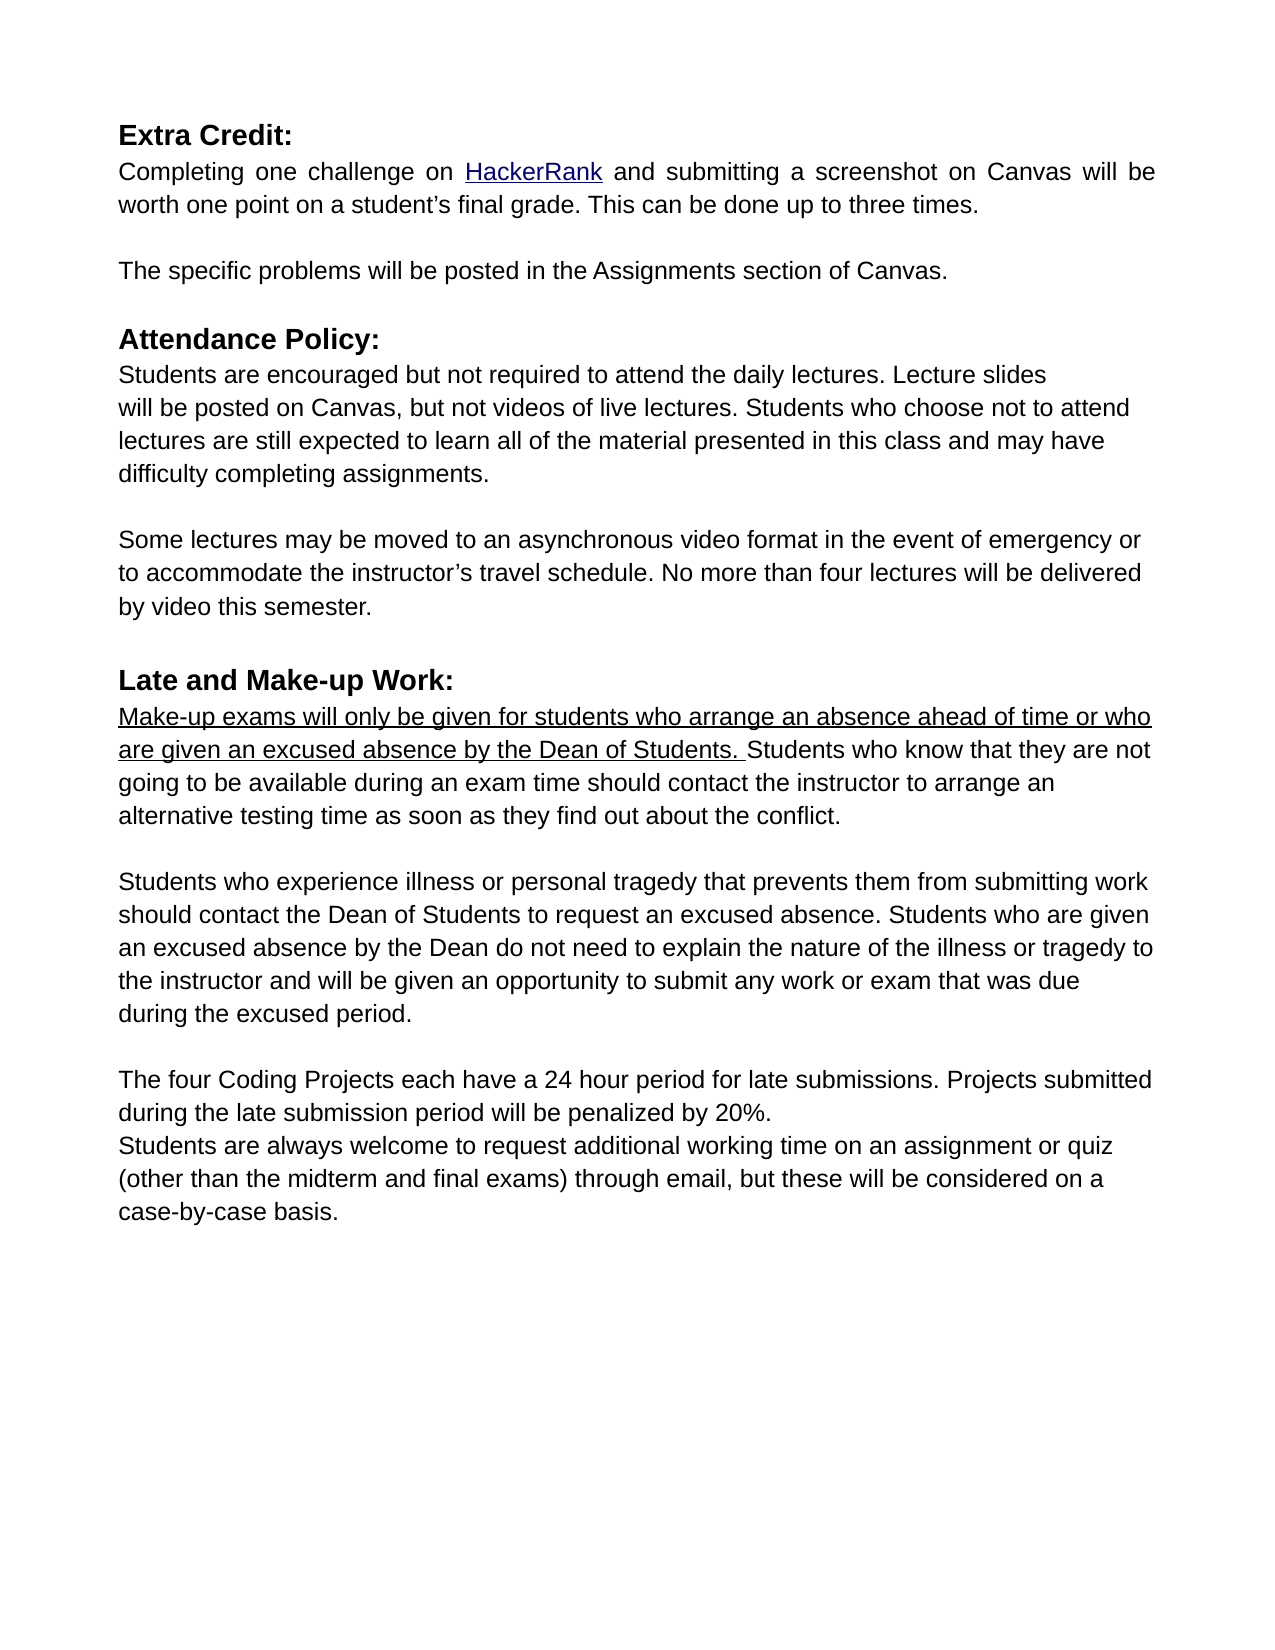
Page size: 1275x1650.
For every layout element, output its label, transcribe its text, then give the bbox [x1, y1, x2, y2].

text Students are encouraged but not required to attend the daily lectures. Lecture slides [118, 360, 1157, 389]
text to accommodate the instructor’s travel schedule. No more than four lectures will be delivered [118, 558, 1157, 587]
text the instructor and will be given an opportunity to submit any work or exam that was due [118, 966, 1157, 994]
text will be posted on Canvas, but not videos of live lectures. Students who choose not to attend [118, 393, 1157, 422]
text alternative testing time as soon as they find out about the conflict. [118, 801, 1157, 829]
text difficulty completing assignments. [118, 459, 1157, 488]
text The four Coding Projects each have a 24 hour period for late submissions. Projects submitted [118, 1065, 1157, 1093]
text going to be available during an exam time should contact the instructor to arrange an [118, 768, 1157, 796]
text Extra Credit: [118, 118, 1157, 152]
text The specific problems will be posted in the Assignments section of Canvas. [118, 256, 1157, 284]
text are given an excused absence by the Dean of Students. Students who know that they are not [118, 734, 1157, 763]
text Attendance Policy: [118, 322, 1157, 355]
text an excused absence by the Dean do not need to explain the nature of the illness or tragedy to [118, 933, 1157, 961]
text during the late submission period will be penalized by 20%. [118, 1098, 1157, 1127]
text Some lectures may be moved to an asynchronous video format in the event of emergency or [118, 525, 1157, 554]
text Students are always welcome to request additional working time on an assignment or quiz [118, 1131, 1157, 1159]
text Students who experience illness or personal tragedy that prevents them from submitting work [118, 867, 1157, 895]
text Completing one challenge on HackerRank and submitting a screenshot on Canvas will be worth one point on a student’s final grade. This can be done up to three times. [118, 157, 1157, 218]
text should contact the Dean of Students to request an excused absence. Students who are given [118, 900, 1157, 928]
text lectures are still expected to learn all of the material presented in this class and may have [118, 426, 1157, 455]
text Make-up exams will only be given for students who arrange an absence ahead of time or who [118, 702, 1157, 730]
text during the excused period. [118, 999, 1157, 1027]
text Late and Make-up Work: [118, 663, 1157, 697]
text case-by-case basis. [118, 1197, 1157, 1226]
text (other than the midterm and final exams) through email, but these will be considered on a [118, 1164, 1157, 1193]
text by video this semester. [118, 591, 1157, 620]
